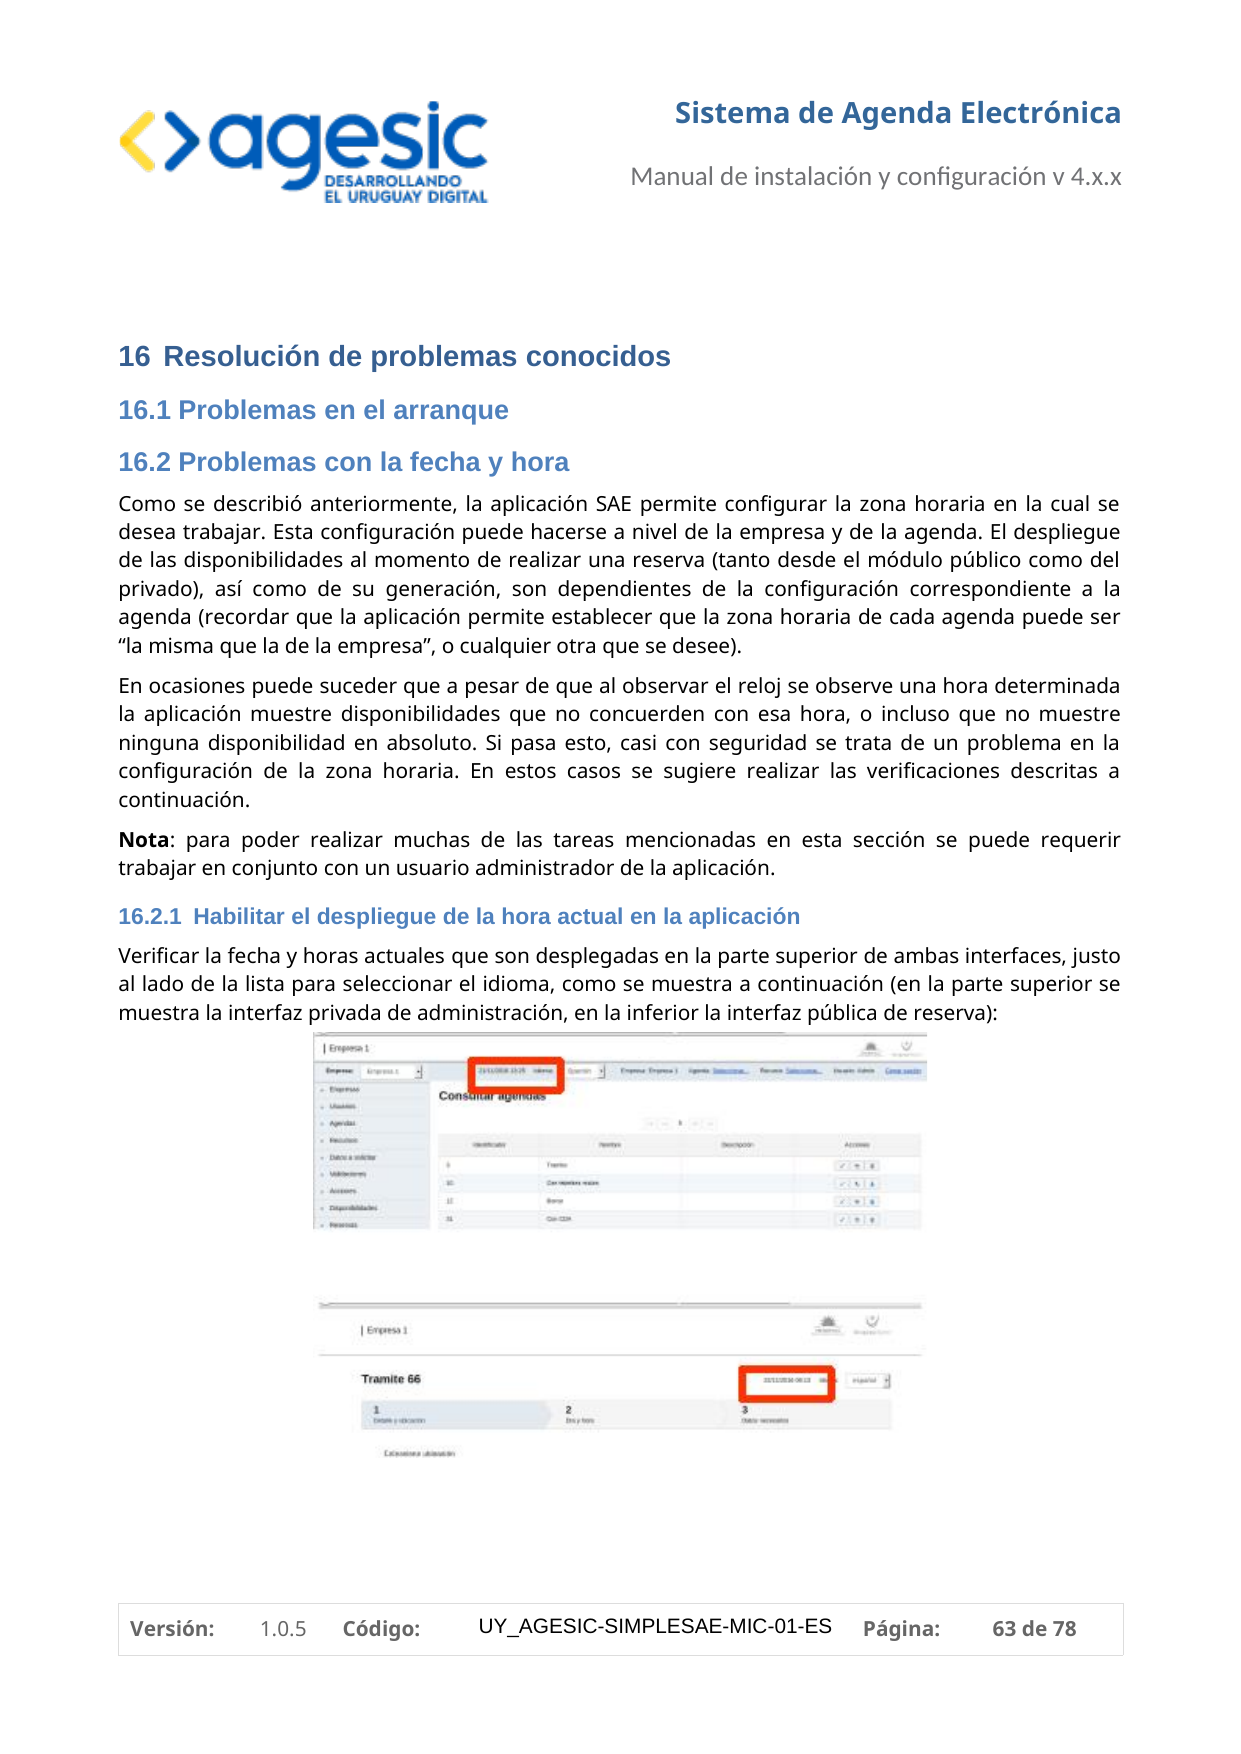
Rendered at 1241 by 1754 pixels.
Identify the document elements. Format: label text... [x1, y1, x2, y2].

subtitle Resolución de problemas conocidos [118, 339, 1122, 373]
text En ocasiones puede suceder que a pesar de que al observar el reloj se observe una hora determinada la aplicación muestre disponibilidades que no concuerden con esa hora, o incluso que no muestre ninguna disponibilidad en absoluto. Si pasa esto, casi con seguridad se trata de un problema en la configuración de la zona horaria. En estos casos se sugiere realizar las verificaciones descritas a continuación. [118, 671, 1122, 813]
subtitle Habilitar el despliegue de la hora actual en la aplicación [118, 903, 1122, 929]
text Nota: para poder realizar muchas de las tareas mencionadas en esta sección se puede requerir trabajar en conjunto con un usuario administrador de la aplicación. [118, 825, 1122, 882]
text Verificar la fecha y horas actuales que son desplegadas en la parte superior de ambas interfaces, justo al lado de la lista para seleccionar el idioma, como se muestra a continuación (en la parte superior se muestra la interfaz privada de administración, en la inferior la interfaz pública de reserva): [118, 941, 1122, 1026]
picture [119, 101, 489, 203]
text Como se describió anteriormente, la aplicación SAE permite configurar la zona horaria en la cual se desea trabajar. Esta configuración puede hacerse a nivel de la empresa y de la agenda. El despliegue de las disponibilidades al momento de realizar una reserva (tanto desde el módulo público como del privado), así como de su generación, son dependientes de la configuración correspondiente a la agenda (recordar que la aplicación permite establecer que la zona horaria de cada agenda puede ser “la misma que la de la empresa”, o cualquier otra que se desee). [118, 489, 1122, 659]
subtitle Problemas en el arranque [118, 394, 1122, 425]
subtitle Problemas con la fecha y hora [118, 446, 1122, 477]
picture [313, 1032, 928, 1458]
